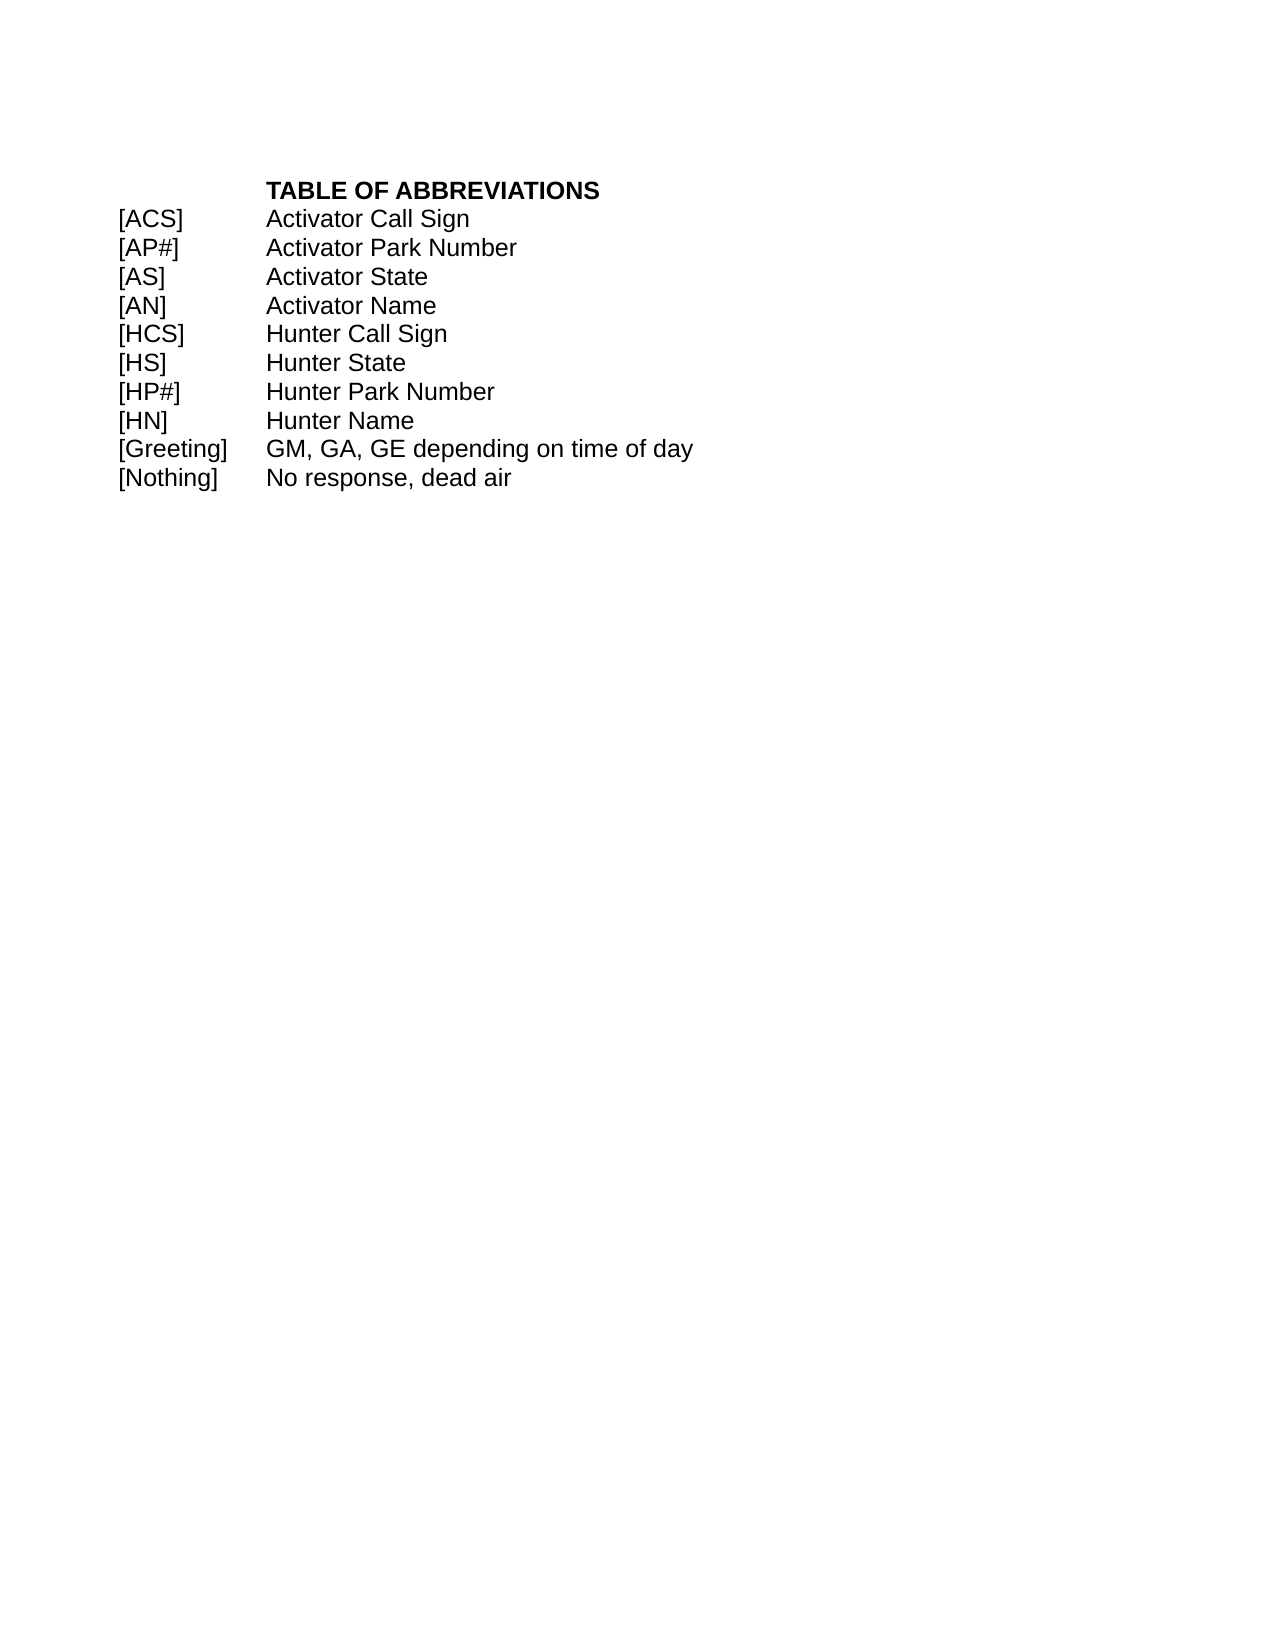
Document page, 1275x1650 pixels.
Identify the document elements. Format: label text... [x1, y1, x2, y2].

text [HP#] Hunter Park Number [118, 377, 1157, 406]
text [HCS] Hunter Call Sign [118, 319, 1157, 348]
text [Greeting] GM, GA, GE depending on time of day [118, 434, 1157, 463]
text [AP#] Activator Park Number [118, 233, 1157, 262]
text [HN] Hunter Name [118, 406, 1157, 434]
text [AN] Activator Name [118, 291, 1157, 319]
text [Nothing] No response, dead air [118, 463, 1157, 492]
text [AS] Activator State [118, 262, 1157, 291]
text TABLE OF ABBREVIATIONS [118, 176, 1157, 204]
text [ACS] Activator Call Sign [118, 204, 1157, 233]
text [HS] Hunter State [118, 348, 1157, 377]
